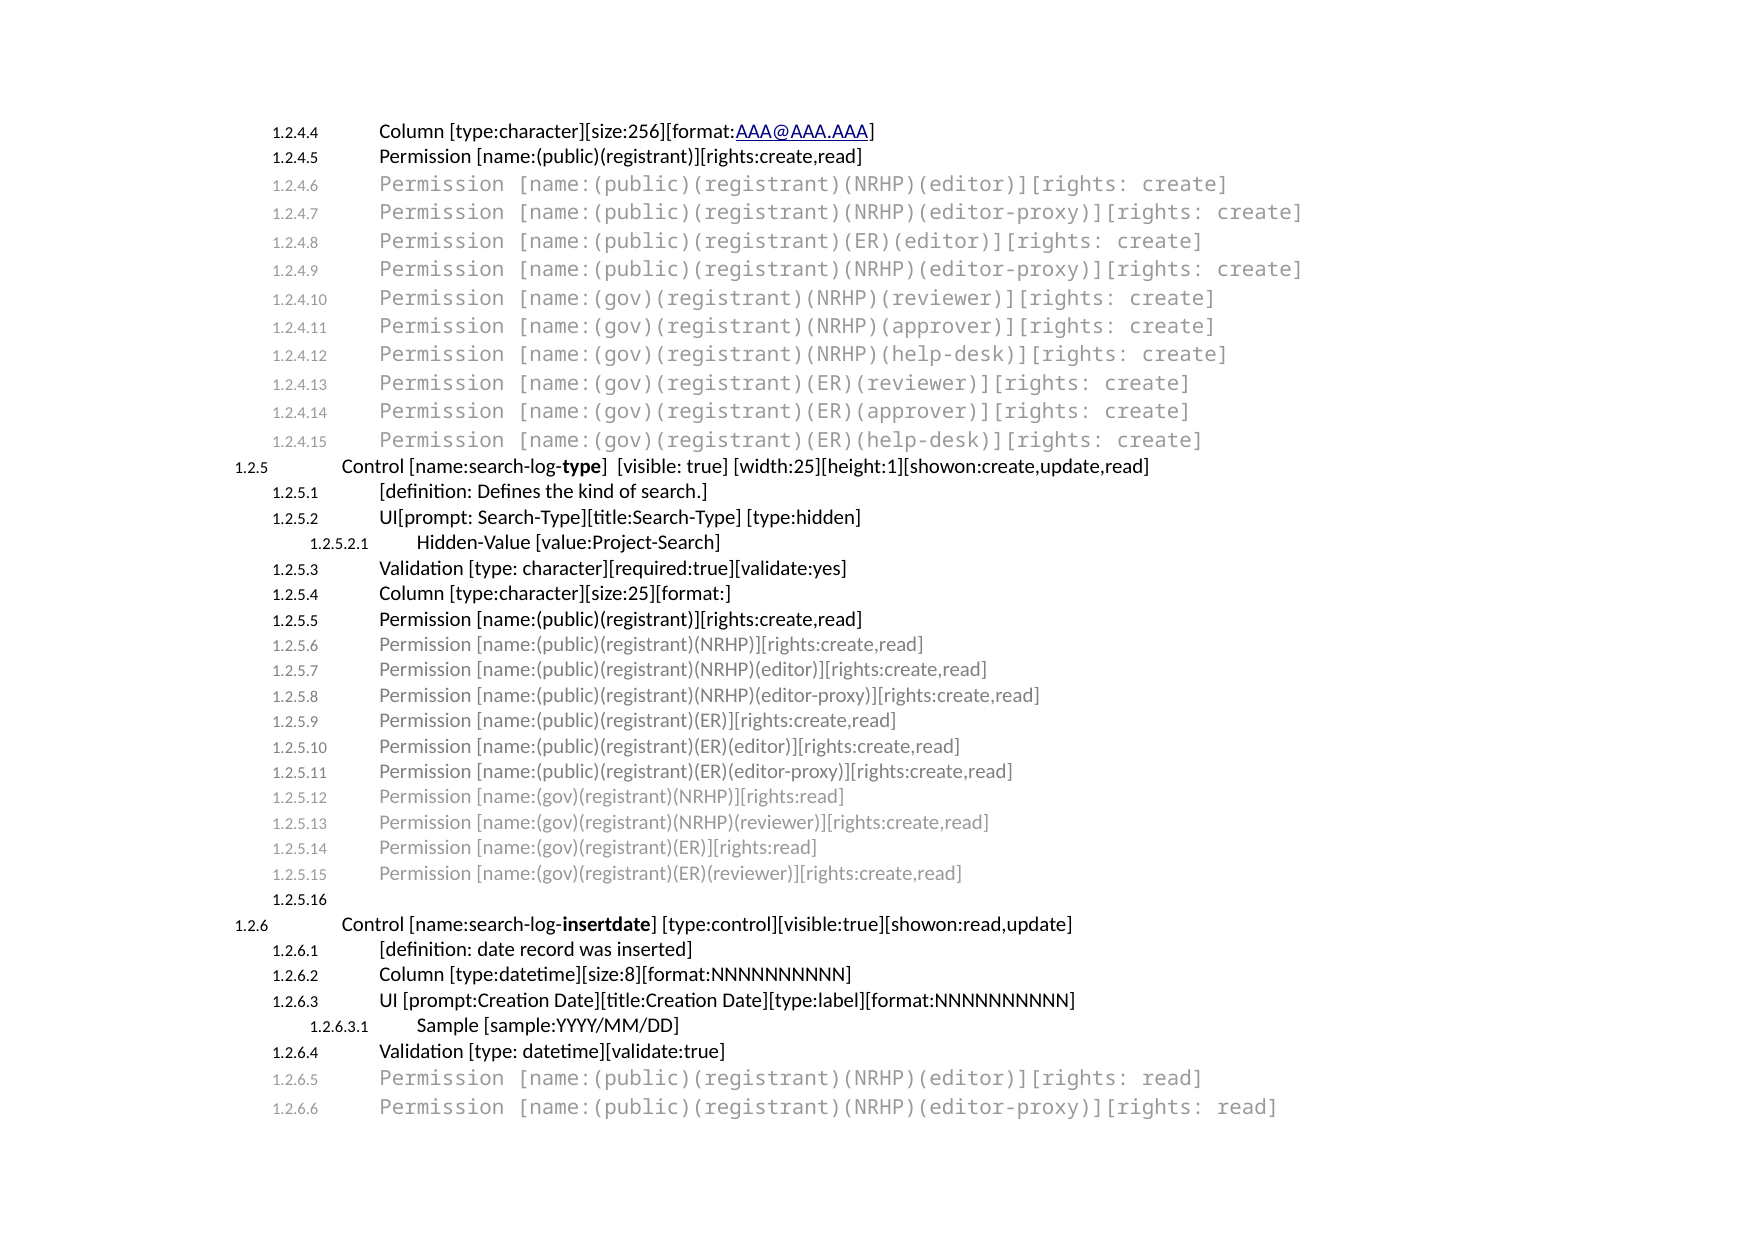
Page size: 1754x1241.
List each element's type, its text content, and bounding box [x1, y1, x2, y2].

list Permission [name:(gov)(registrant)(NRHP)][rights:read] [268, 784, 1636, 809]
list UI [prompt:Creation Date][title:Creation Date][type:label][format:NNNNNNNNNN] [268, 987, 1636, 1012]
list Column [type:character][size:25][format:] [268, 580, 1636, 606]
list Control [name:search-log-insertdate] [type:control][visible:true][showon:read,update] [231, 911, 1636, 936]
list Permission [name:(public)(registrant)(ER)(editor)][rights:create,read] [268, 733, 1636, 758]
list Permission [name:(gov)(registrant)(ER)(reviewer)][rights:create,read] [268, 860, 1636, 885]
list [definition: Defines the kind of search.] [268, 479, 1636, 504]
list Control [name:search-log-type] [visible: true] [width:25][height:1][showon:create,update,read] [231, 453, 1636, 479]
list Permission [name:(public)(registrant)][rights:create,read] [268, 606, 1636, 631]
list Permission [name:(public)(registrant)(ER)(editor-proxy)][rights:create,read] [268, 758, 1636, 784]
list Permission [name:(gov)(registrant)(ER)(reviewer)][rights: create] [268, 368, 1636, 396]
list Permission [name:(public)(registrant)(NRHP)(editor-proxy)][rights: create] [268, 254, 1636, 283]
list Permission [name:(gov)(registrant)(NRHP)(reviewer)][rights: create] [268, 283, 1636, 311]
list Permission [name:(public)(registrant)(NRHP)(editor-proxy)][rights:create,read] [268, 682, 1636, 707]
list Validation [type: character][required:true][validate:yes] [268, 555, 1636, 580]
list Column [type:datetime][size:8][format:NNNNNNNNNN] [268, 962, 1636, 987]
list Validation [type: datetime][validate:true] [268, 1038, 1636, 1063]
list UI[prompt: Search-Type][title:Search-Type] [type:hidden] [268, 504, 1636, 529]
list Permission [name:(gov)(registrant)(NRHP)(approver)][rights: create] [268, 311, 1636, 339]
list Permission [name:(public)(registrant)(NRHP)(editor)][rights: read] [268, 1063, 1636, 1092]
list Permission [name:(public)(registrant)(ER)][rights:create,read] [268, 707, 1636, 733]
list Hidden-Value [value:Project-Search] [306, 529, 1636, 555]
list Permission [name:(gov)(registrant)(ER)(approver)][rights: create] [268, 396, 1636, 425]
list Column [type:character][size:256][format:AAA@AAA.AAA] [268, 118, 1636, 143]
list Permission [name:(public)(registrant)(NRHP)(editor)][rights:create,read] [268, 657, 1636, 682]
list Permission [name:(gov)(registrant)(ER)(help-desk)][rights: create] [268, 425, 1636, 453]
list Permission [name:(gov)(registrant)(NRHP)(help-desk)][rights: create] [268, 339, 1636, 368]
list Permission [name:(public)(registrant)(NRHP)(editor-proxy)][rights: create] [268, 197, 1636, 226]
list Permission [name:(public)(registrant)(NRHP)(editor)][rights: create] [268, 169, 1636, 197]
list Permission [name:(public)(registrant)(NRHP)][rights:create,read] [268, 631, 1636, 657]
list [definition: date record was inserted] [268, 936, 1636, 962]
list Sample [sample:YYYY/MM/DD] [306, 1012, 1636, 1038]
list Permission [name:(public)(registrant)(NRHP)(editor-proxy)][rights: read] [268, 1092, 1636, 1120]
list Permission [name:(gov)(registrant)(NRHP)(reviewer)][rights:create,read] [268, 809, 1636, 834]
list Permission [name:(public)(registrant)(ER)(editor)][rights: create] [268, 226, 1636, 254]
list Permission [name:(gov)(registrant)(ER)][rights:read] [268, 834, 1636, 860]
list Permission [name:(public)(registrant)][rights:create,read] [268, 143, 1636, 169]
